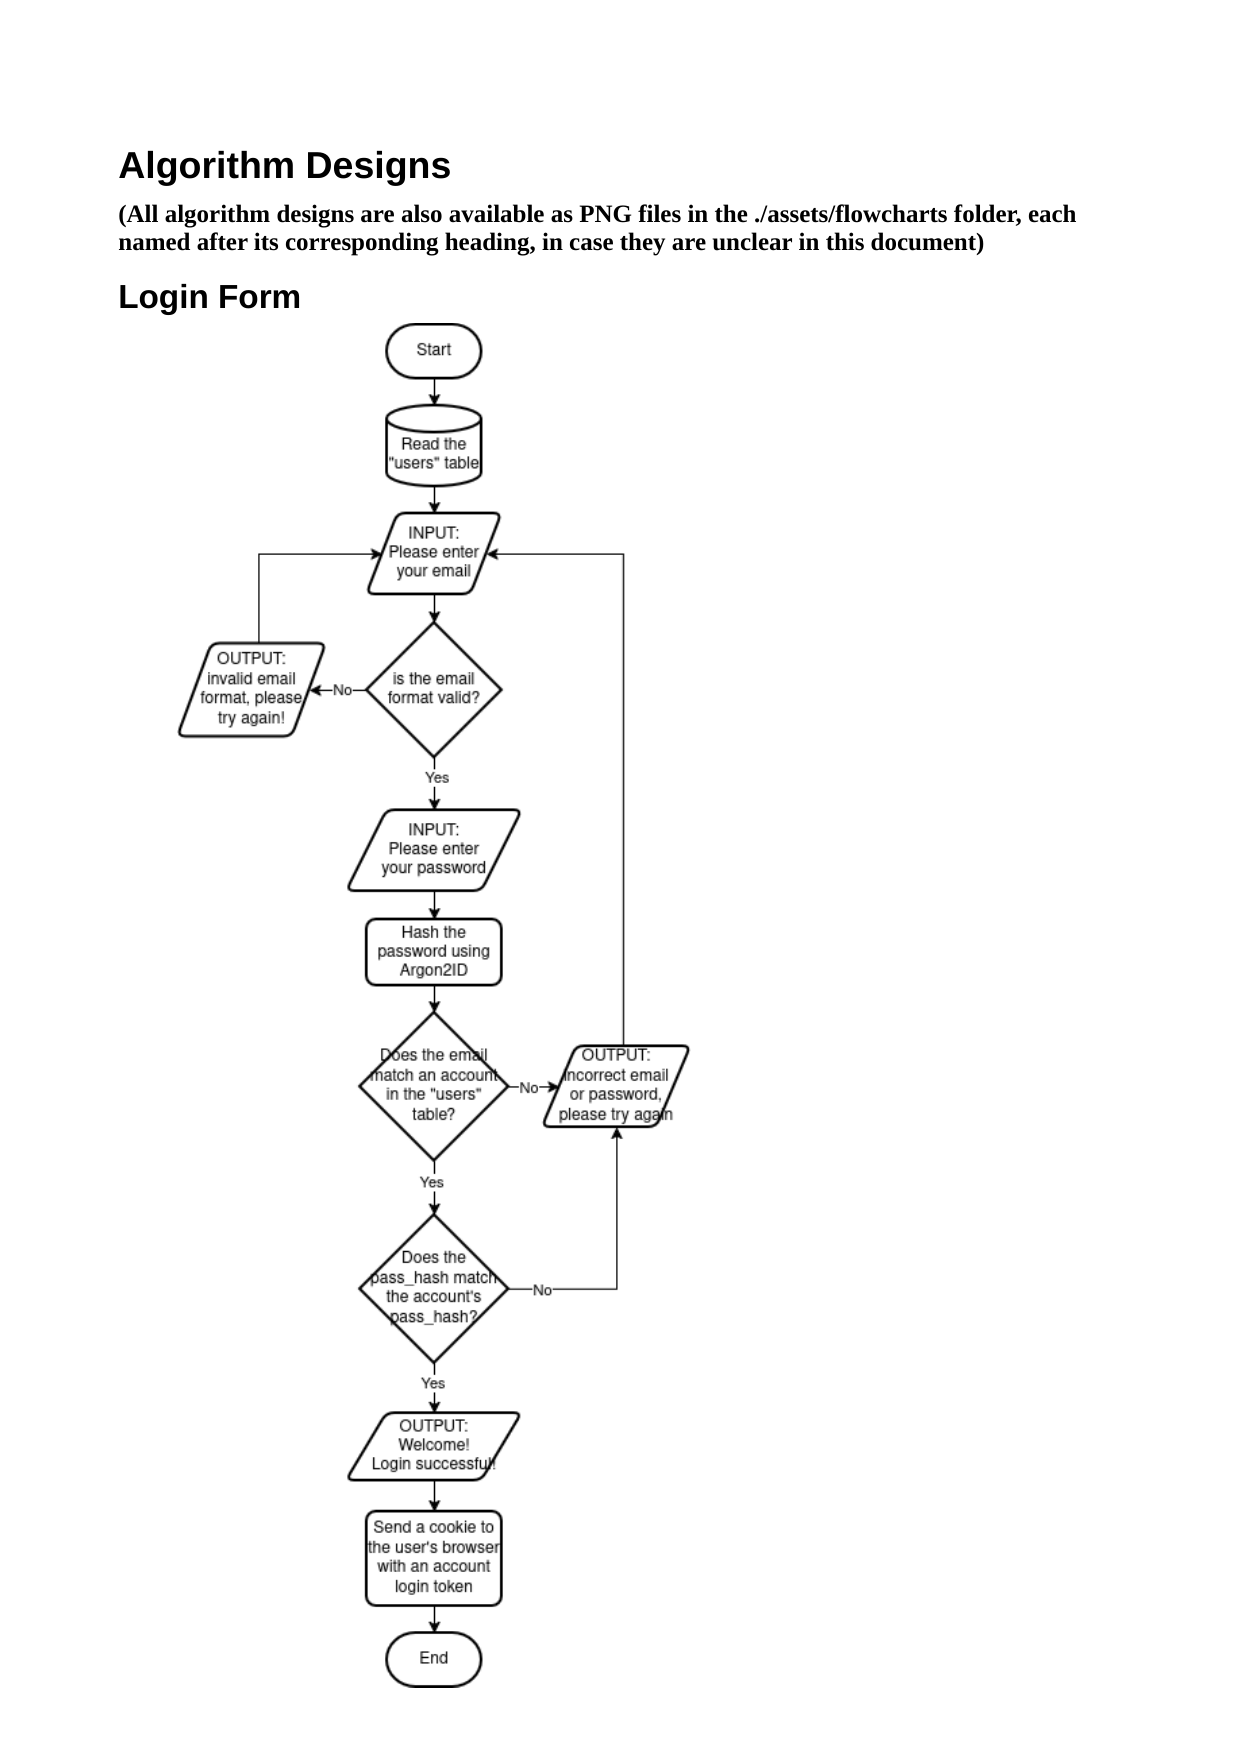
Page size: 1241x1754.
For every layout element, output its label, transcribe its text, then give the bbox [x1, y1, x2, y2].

picture [176, 323, 692, 1688]
subtitle Login Form [118, 277, 1122, 316]
text (All algorithm designs are also available as PNG files in the ./assets/flowcharts folder, each named after its corresponding heading, in case they are unclear in this document) [118, 199, 1122, 256]
subtitle Algorithm Designs [118, 143, 1122, 186]
